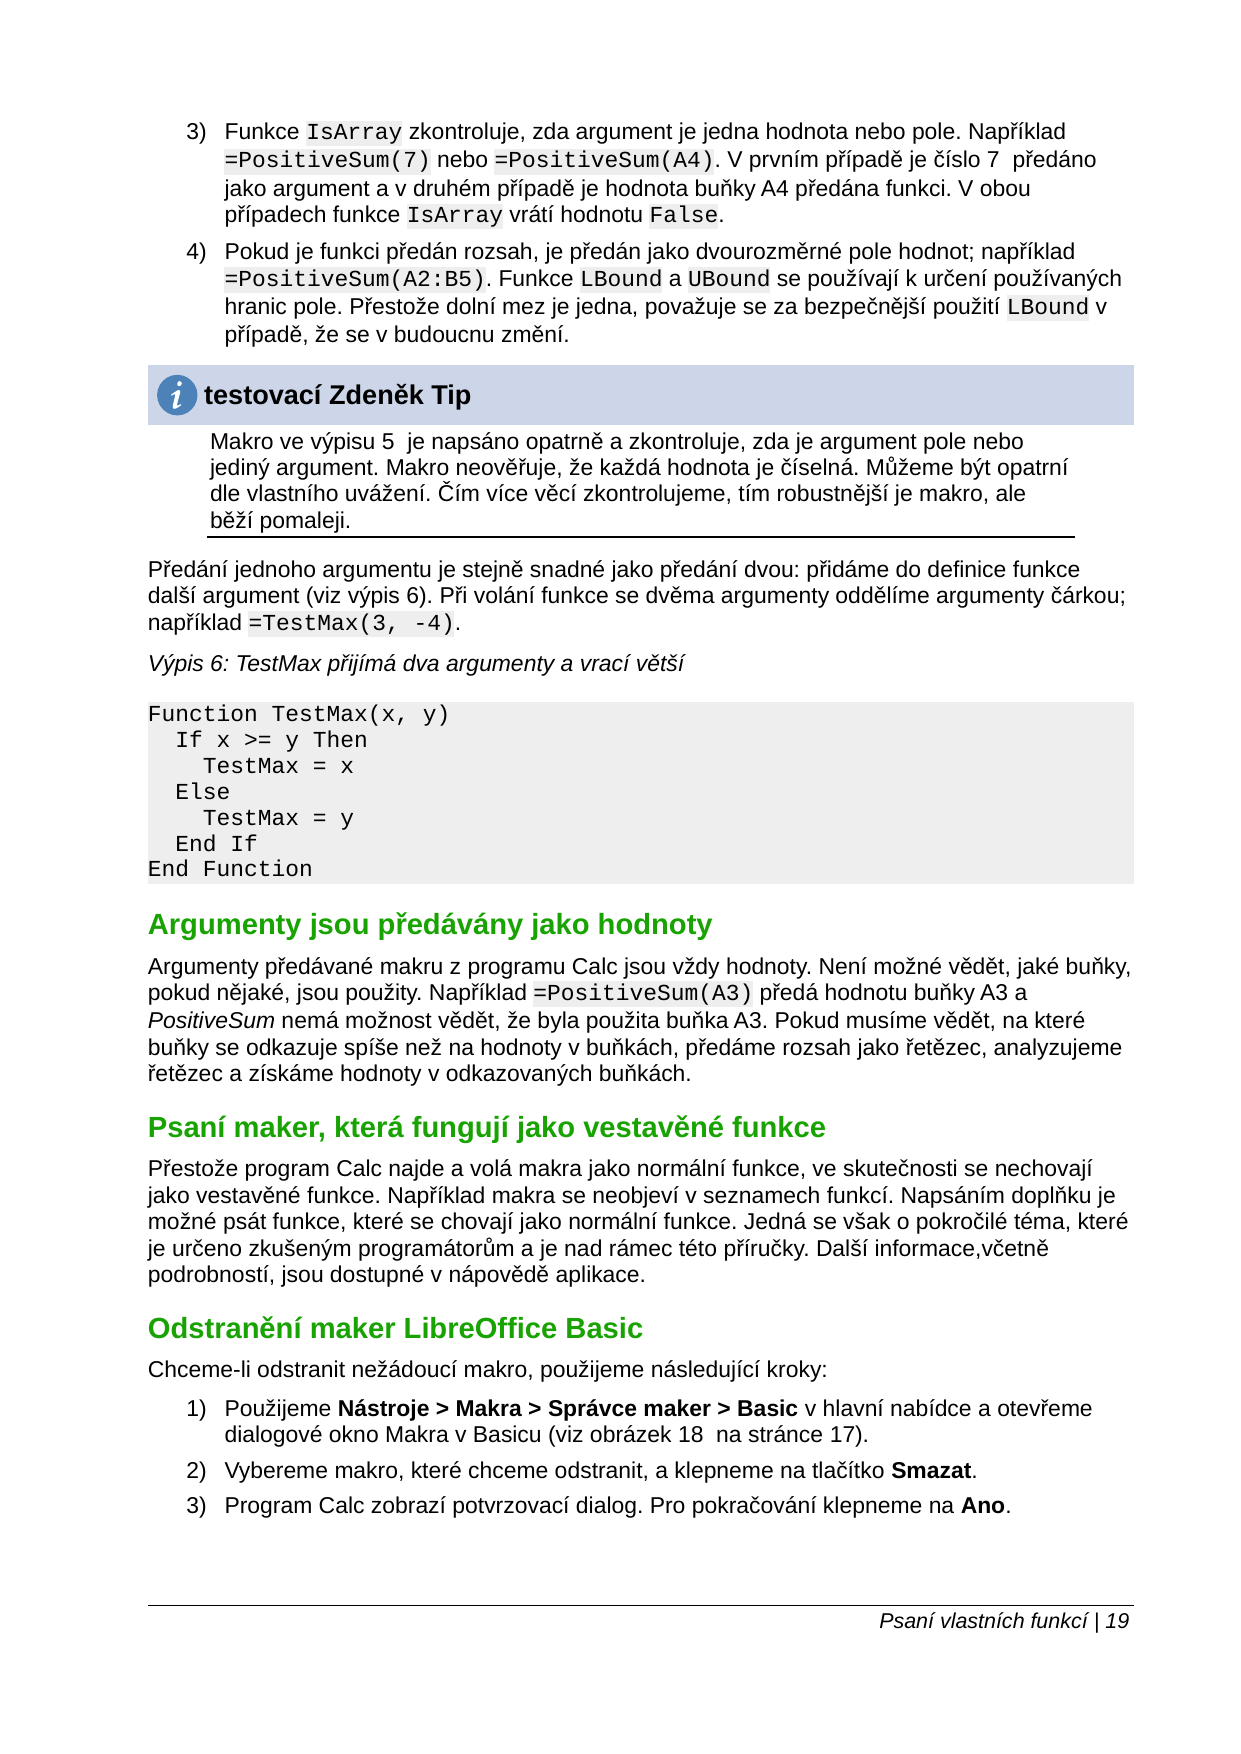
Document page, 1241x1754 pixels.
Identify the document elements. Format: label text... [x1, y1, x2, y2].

subtitle Argumenty jsou předávány jako hodnoty [148, 907, 1134, 941]
text Function TestMax(x, y) If x >= y Then TestMax = x Else TestMax = y End If End Function [148, 702, 1134, 884]
list Pokud je funkci předán rozsah, je předán jako dvourozměrné pole hodnot; například =PositiveSum(A2:B5). Funkce LBound a UBound se používají k určení používaných hranic pole. Přestože dolní mez je jedna, považuje se za bezpečnější použití LBound v případě, že se v budoucnu změní. [207, 238, 1134, 348]
text Argumenty předávané makru z programu Calc jsou vždy hodnoty. Není možné vědět, jaké buňky, pokud nějaké, jsou použity. Například =PositiveSum(A3) předá hodnotu buňky A3 a PositiveSum nemá možnost vědět, že byla použita buňka A3. Pokud musíme vědět, na které buňky se odkazuje spíše než na hodnoty v buňkách, předáme rozsah jako řetězec, analyzujeme řetězec a získáme hodnoty v odkazovaných buňkách. [148, 953, 1134, 1086]
text Výpis 6: TestMax přijímá dva argumenty a vrací větší [148, 649, 1134, 676]
list Použijeme Nástroje > Makra > Správce maker > Basic v hlavní nabídce a otevřeme dialogové okno Makra v Basicu (viz obrázek 18 na stránce 14). [207, 1395, 1134, 1448]
text Přestože program Calc najde a volá makra jako normální funkce, ve skutečnosti se nechovají jako vestavěné funkce. Například makra se neobjeví v seznamech funkcí. Napsáním doplňku je možné psát funkce, které se chovají jako normální funkce. Jedná se však o pokročilé téma, které je určeno zkušeným programátorům a je nad rámec této příručky. Další informace,včetně podrobností, jsou dostupné v nápovědě aplikace. [148, 1155, 1134, 1287]
list Funkce IsArray zkontroluje, zda argument je jedna hodnota nebo pole. Například =PositiveSum(7) nebo =PositiveSum(A4). V prvním případě je číslo 7 předáno jako argument a v druhém případě je hodnota buňky A4 předána funkci. V obou případech funkce IsArray vrátí hodnotu False. [207, 118, 1134, 229]
text Předání jednoho argumentu je stejně snadné jako předání dvou: přidáme do definice funkce další argument (viz výpis 6). Při volání funkce se dvěma argumenty oddělíme argumenty čárkou; například =TestMax(3, -4). [148, 556, 1134, 637]
list Vybereme makro, které chceme odstranit, a klepneme na tlačítko Smazat. [207, 1457, 1134, 1483]
subtitle Odstranění maker LibreOffice Basic [148, 1311, 1134, 1344]
list Program Calc zobrazí potvrzovací dialog. Pro pokračování klepneme na Ano. [207, 1492, 1134, 1518]
subtitle Psaní maker, která fungují jako vestavěné funkce [148, 1110, 1134, 1144]
text Makro ve výpisu 5 je napsáno opatrně a zkontroluje, zda je argument pole nebo jediný argument. Makro neověřuje, že každá hodnota je číselná. Můžeme být opatrní dle vlastního uvážení. Čím více věcí zkontrolujeme, tím robustnější je makro, ale běží pomaleji. [207, 425, 1075, 536]
subtitle testovací Zdeněk Tip [148, 365, 1134, 425]
text Chceme-li odstranit nežádoucí makro, použijeme následující kroky: [148, 1356, 1134, 1382]
